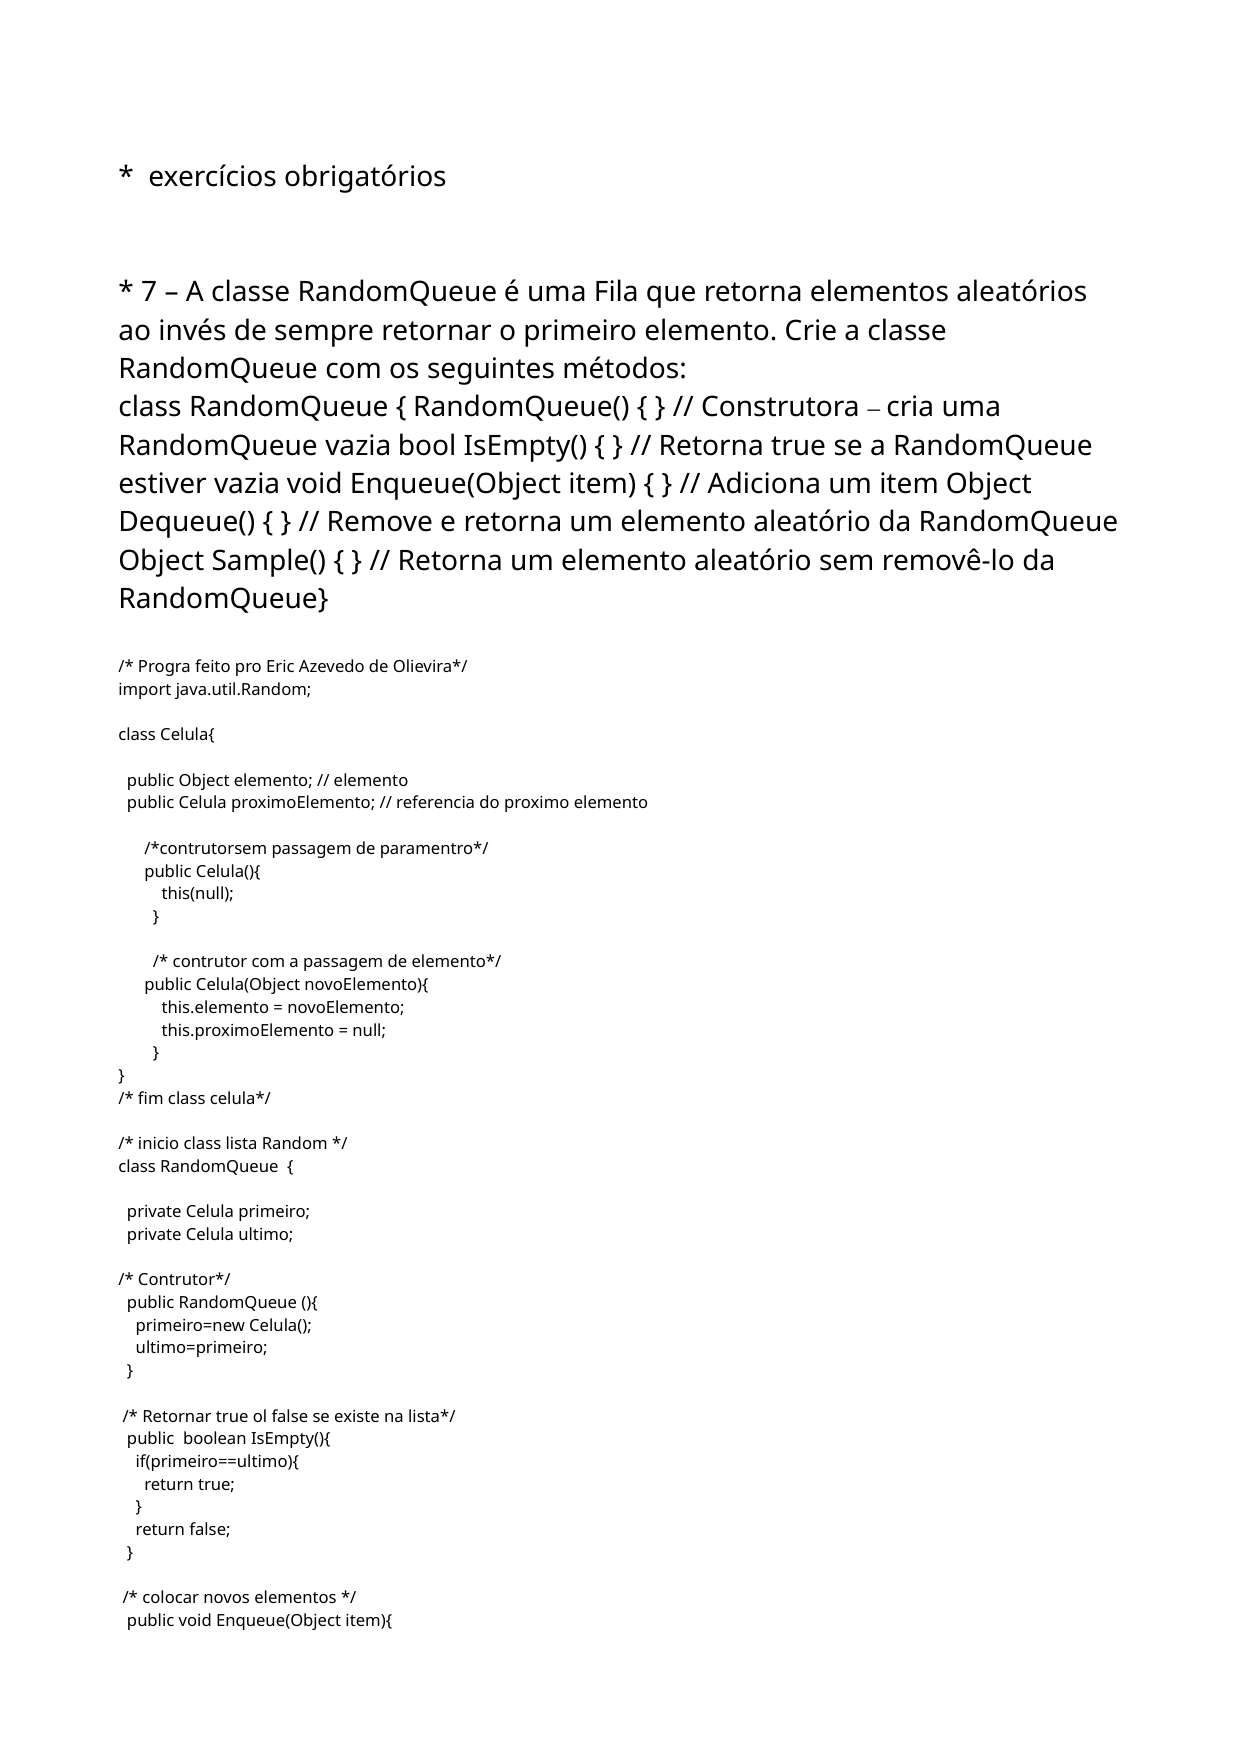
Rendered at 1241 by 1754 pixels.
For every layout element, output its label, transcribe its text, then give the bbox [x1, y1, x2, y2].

text return true; [118, 1472, 1122, 1495]
text /* contrutor com a passagem de elemento*/ [118, 950, 1122, 973]
text } [118, 1495, 1122, 1518]
text return false; [118, 1518, 1122, 1540]
text class RandomQueue { RandomQueue() { } // Construtora – cria uma RandomQueue vazia bool IsEmpty() { } // Retorna true se a RandomQueue estiver vazia void Enqueue(Object item) { } // Adiciona um item Object Dequeue() { } // Remove e retorna um elemento aleatório da RandomQueue Object Sample() { } // Retorna um elemento aleatório sem removê-lo da RandomQueue} [118, 386, 1122, 616]
text if(primeiro==ultimo){ [118, 1449, 1122, 1472]
text class RandomQueue { [118, 1154, 1122, 1177]
text public Celula(){ [118, 859, 1122, 882]
text /* Progra feito pro Eric Azevedo de Olievira*/ [118, 655, 1122, 677]
text this.proximoElemento = null; [118, 1018, 1122, 1041]
text this(null); [118, 882, 1122, 904]
text import java.util.Random; [118, 677, 1122, 700]
text public Celula proximoElemento; // referencia do proximo elemento [118, 791, 1122, 814]
text } [118, 1041, 1122, 1063]
text } [118, 1359, 1122, 1381]
text private Celula primeiro; [118, 1200, 1122, 1222]
text private Celula ultimo; [118, 1222, 1122, 1245]
text this.elemento = novoElemento; [118, 995, 1122, 1018]
text } [118, 1540, 1122, 1563]
text public Object elemento; // elemento [118, 768, 1122, 791]
text /* Retornar true ol false se existe na lista*/ [118, 1404, 1122, 1427]
text } [118, 904, 1122, 927]
text /* colocar novos elementos */ [118, 1586, 1122, 1608]
text public boolean IsEmpty(){ [118, 1427, 1122, 1449]
text class Celula{ [118, 723, 1122, 746]
text /* fim class celula*/ [118, 1086, 1122, 1109]
text public RandomQueue (){ [118, 1291, 1122, 1313]
text * exercícios obrigatórios [118, 156, 1122, 195]
text } [118, 1063, 1122, 1086]
text * 7 – A classe RandomQueue é uma Fila que retorna elementos aleatórios ao invés de sempre retornar o primeiro elemento. Crie a classe RandomQueue com os seguintes métodos: [118, 271, 1122, 386]
text /* Contrutor*/ [118, 1268, 1122, 1291]
text public Celula(Object novoElemento){ [118, 973, 1122, 995]
text ultimo=primeiro; [118, 1336, 1122, 1359]
text public void Enqueue(Object item){ [118, 1608, 1122, 1631]
text /* inicio class lista Random */ [118, 1132, 1122, 1154]
text primeiro=new Celula(); [118, 1313, 1122, 1336]
text /*contrutorsem passagem de paramentro*/ [118, 836, 1122, 859]
